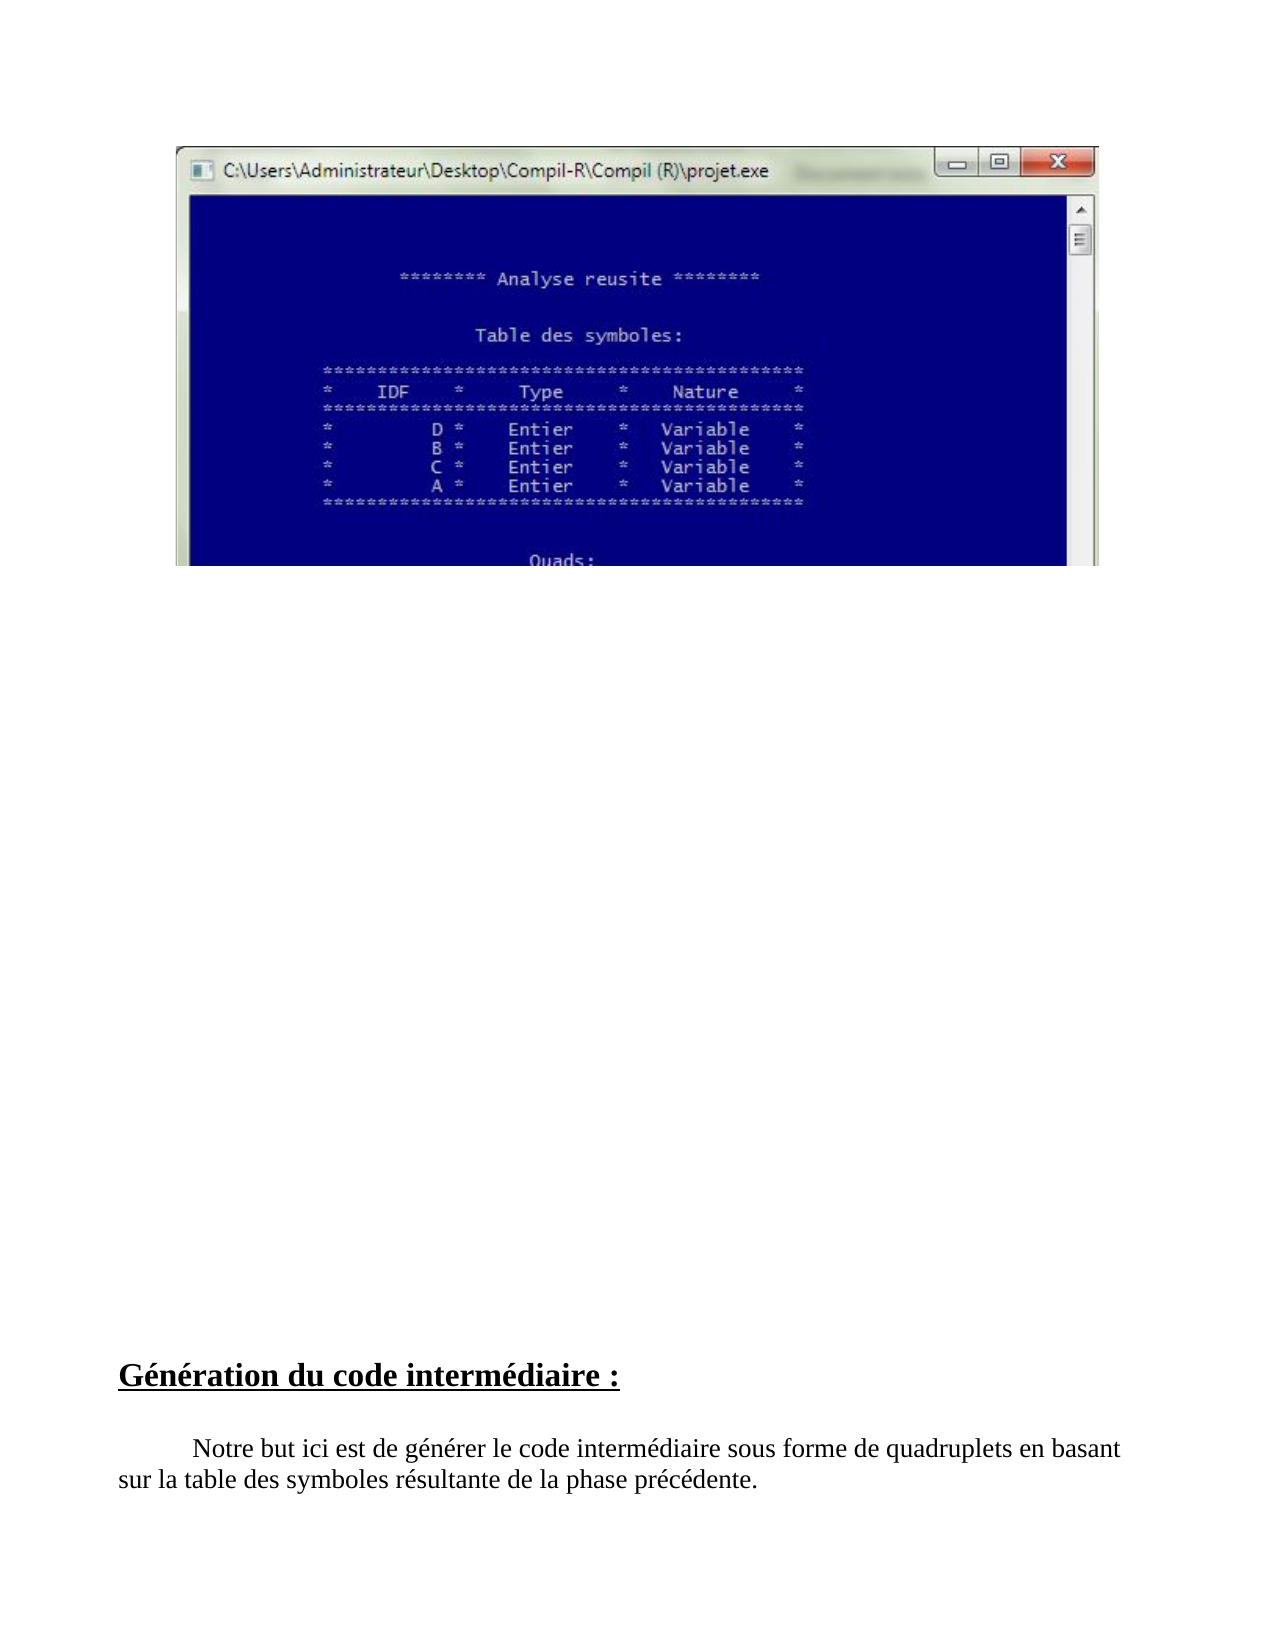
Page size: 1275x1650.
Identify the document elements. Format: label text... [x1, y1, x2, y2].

picture [175, 146, 1100, 566]
text Génération du code intermédiaire : [118, 1356, 1157, 1394]
text Notre but ici est de générer le code intermédiaire sous forme de quadruplets en basant sur la table des symboles résultante de la phase précédente. [118, 1432, 1157, 1495]
